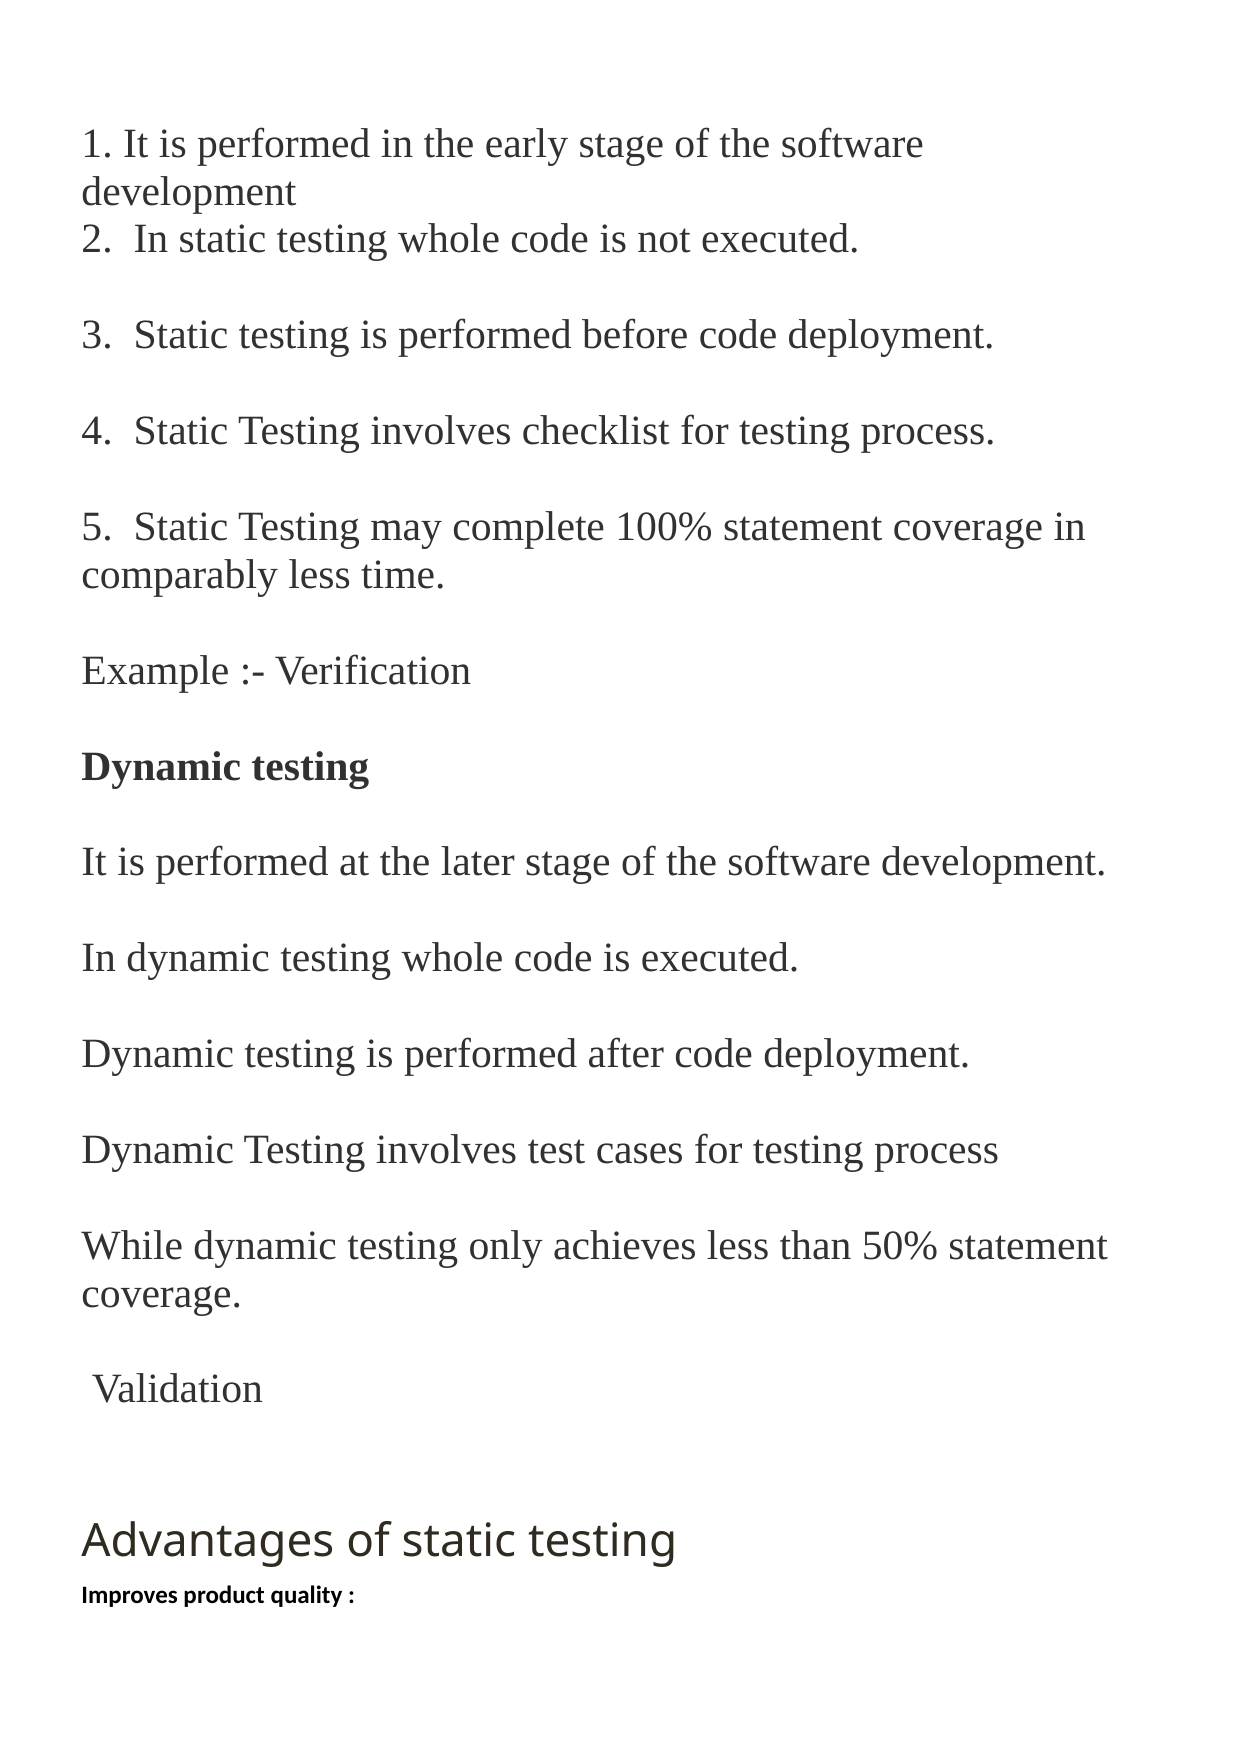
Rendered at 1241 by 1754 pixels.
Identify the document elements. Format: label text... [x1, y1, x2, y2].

title Advantages of static testing [81, 1508, 1122, 1570]
text 3. Static testing is performed before code deployment. [81, 310, 1122, 358]
text 4. Static Testing involves checklist for testing process. [81, 406, 1122, 453]
text 2. In static testing whole code is not executed. [81, 214, 1122, 262]
text Dynamic Testing involves test cases for testing process [81, 1124, 1122, 1172]
title Improves product quality : [81, 1579, 1122, 1610]
text 1. It is performed in the early stage of the software development [81, 118, 1122, 214]
text Validation [81, 1364, 1122, 1412]
text In dynamic testing whole code is executed. [81, 933, 1122, 981]
text Dynamic testing [81, 741, 1122, 789]
text While dynamic testing only achieves less than 50% statement coverage. [81, 1220, 1122, 1316]
text 5. Static Testing may complete 100% statement coverage in comparably less time. [81, 501, 1122, 597]
text It is performed at the later stage of the software development. [81, 837, 1122, 885]
text Dynamic testing is performed after code deployment. [81, 1028, 1122, 1076]
text Example :- Verification [81, 645, 1122, 693]
